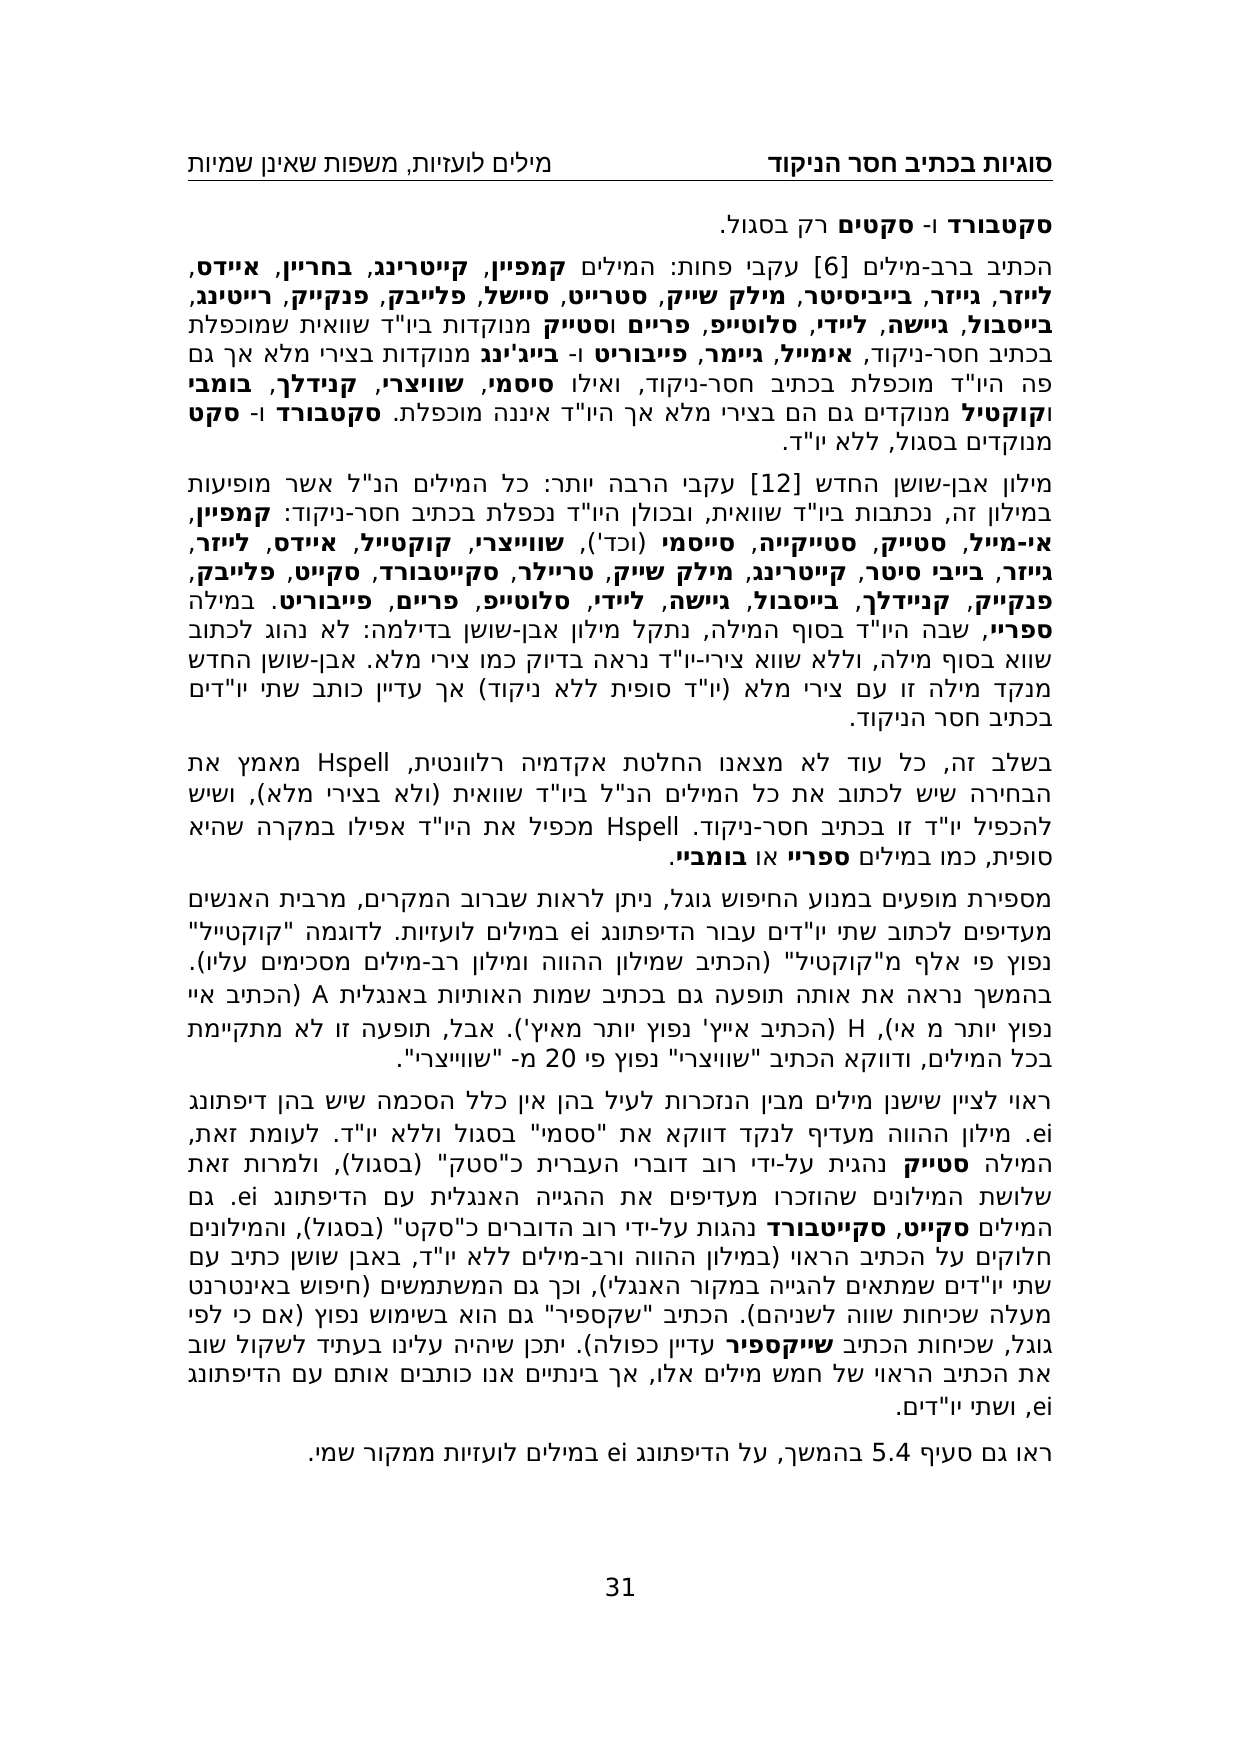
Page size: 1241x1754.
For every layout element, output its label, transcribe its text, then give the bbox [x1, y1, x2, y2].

text מספירת מופעים במנוע החיפוש גוגל, ניתן לראות שברוב המקרים, מרבית האנשים מעדיפים לכתוב שתי יו"דים עבור הדיפתונג ei במילים לועזיות. לדוגמה "קוקטייל" נפוץ פי אלף מ"קוקטיל" (הכתיב שמילון ההווה ומילון רב-מילים מסכימים עליו). בהמשך נראה את אותה תופעה גם בכתיב שמות האותיות באנגלית A (הכתיב איי נפוץ יותר מ אי), H (הכתיב אייץ' נפוץ יותר מאיץ'). אבל, תופעה זו לא מתקיימת בכל המילים, ודווקא הכתיב "שוויצרי" נפוץ פי 20 מ- "שווייצרי". [187, 884, 1053, 1074]
text ראו גם סעיף 5.4 בהמשך, על הדיפתונג ei במילים לועזיות ממקור שמי. [187, 1435, 1053, 1469]
text קשה להסיק מסקנות מהכתיב הלא עקבי שבמילונים. מילון ההווה [5] מכיר רק ב12 מהמילים הנ"ל, סטיק, קוקטיל, סיסמי, ליזר, גיזר, ביבי-סיטר, פנקיק, ביסבול, גישה, לידי, סלוטיפ ו- אידס - בכתיב חסר-ניקוד זה, עם יו"ד אחת. הוא מנקד את 11 הראשונות ביו"ד שוואית, אותה הוא משום-מה אינו מכפיל עבור כתיב חסר-ניקוד, ואת האחרונה בצירי מלא, ושוב היו"ד איננה מוכפלת. יתר על כן, מילון ההווה מציין שהוא מעדיף את הכתיב ססמי (בסגול) על-פני סיסמי, וכותב סקטבורד ו- סקטים רק בסגול. [187, 210, 1053, 239]
text ראוי לציין שישנן מילים מבין הנזכרות לעיל בהן אין כלל הסכמה שיש בהן דיפתונג ei. מילון ההווה מעדיף לנקד דווקא את "ססמי" בסגול וללא יו"ד. לעומת זאת, המילה סטייק נהגית על-ידי רוב דוברי העברית כ"סטק" (בסגול), ולמרות זאת שלושת המילונים שהוזכרו מעדיפים את ההגייה האנגלית עם הדיפתונג ei. גם המילים סקייט, סקייטבורד נהגות על-ידי רוב הדוברים כ"סקט" (בסגול), והמילונים חלוקים על הכתיב הראוי (במילון ההווה ורב-מילים ללא יו"ד, באבן שושן כתיב עם שתי יו"דים שמתאים להגייה במקור האנגלי), וכך גם המשתמשים (חיפוש באינטרנט מעלה שכיחות שווה לשניהם). הכתיב "שקספיר" גם הוא בשימוש נפוץ (אם כי לפי גוגל, שכיחות הכתיב שייקספיר עדיין כפולה). יתכן שיהיה עלינו בעתיד לשקול שוב את הכתיב הראוי של חמש מילים אלו, אך בינתיים אנו כותבים אותם עם הדיפתונג ei, ושתי יו"דים. [187, 1086, 1053, 1422]
text בשלב זה, כל עוד לא מצאנו החלטת אקדמיה רלוונטית, Hspell מאמץ את הבחירה שיש לכתוב את כל המילים הנ"ל ביו"ד שוואית (ולא בצירי מלא), ושיש להכפיל יו"ד זו בכתיב חסר-ניקוד. Hspell מכפיל את היו"ד אפילו במקרה שהיא סופית, כמו במילים ספריי או בומביי. [187, 745, 1053, 872]
text מילון אבן-שושן החדש [12] עקבי הרבה יותר: כל המילים הנ"ל אשר מופיעות במילון זה, נכתבות ביו"ד שוואית, ובכולן היו"ד נכפלת בכתיב חסר-ניקוד: קמפיין, אי-מייל, סטייק, סטייקייה, סייסמי (וכד'), שווייצרי, קוקטייל, איידס, לייזר, גייזר, בייבי סיטר, קייטרינג, מילק שייק, טריילר, סקייטבורד, סקייט, פלייבק, פנקייק, קניידלך, בייסבול, גיישה, ליידי, סלוטייפ, פריים, פייבוריט. במילה ספריי, שבה היו"ד בסוף המילה, נתקל מילון אבן-שושן בדילמה: לא נהוג לכתוב שווא בסוף מילה, וללא שווא צירי-יו"ד נראה בדיוק כמו צירי מלא. אבן-שושן החדש מנקד מילה זו עם צירי מלא (יו"ד סופית ללא ניקוד) אך עדיין כותב שתי יו"דים בכתיב חסר הניקוד. [187, 469, 1053, 733]
text הכתיב ברב-מילים [6] עקבי פחות: המילים קמפיין, קייטרינג, בחריין, איידס, לייזר, גייזר, בייביסיטר, מילק שייק, סטרייט, סיישל, פלייבק, פנקייק, רייטינג, בייסבול, גיישה, ליידי, סלוטייפ, פריים וסטייק מנוקדות ביו"ד שוואית שמוכפלת בכתיב חסר-ניקוד, אימייל, גיימר, פייבוריט ו- בייג'ינג מנוקדות בצירי מלא אך גם פה היו"ד מוכפלת בכתיב חסר-ניקוד, ואילו סיסמי, שוויצרי, קנידלך, בומבי וקוקטיל מנוקדים גם הם בצירי מלא אך היו"ד איננה מוכפלת. סקטבורד ו- סקט מנוקדים בסגול, ללא יו"ד. [187, 252, 1053, 457]
